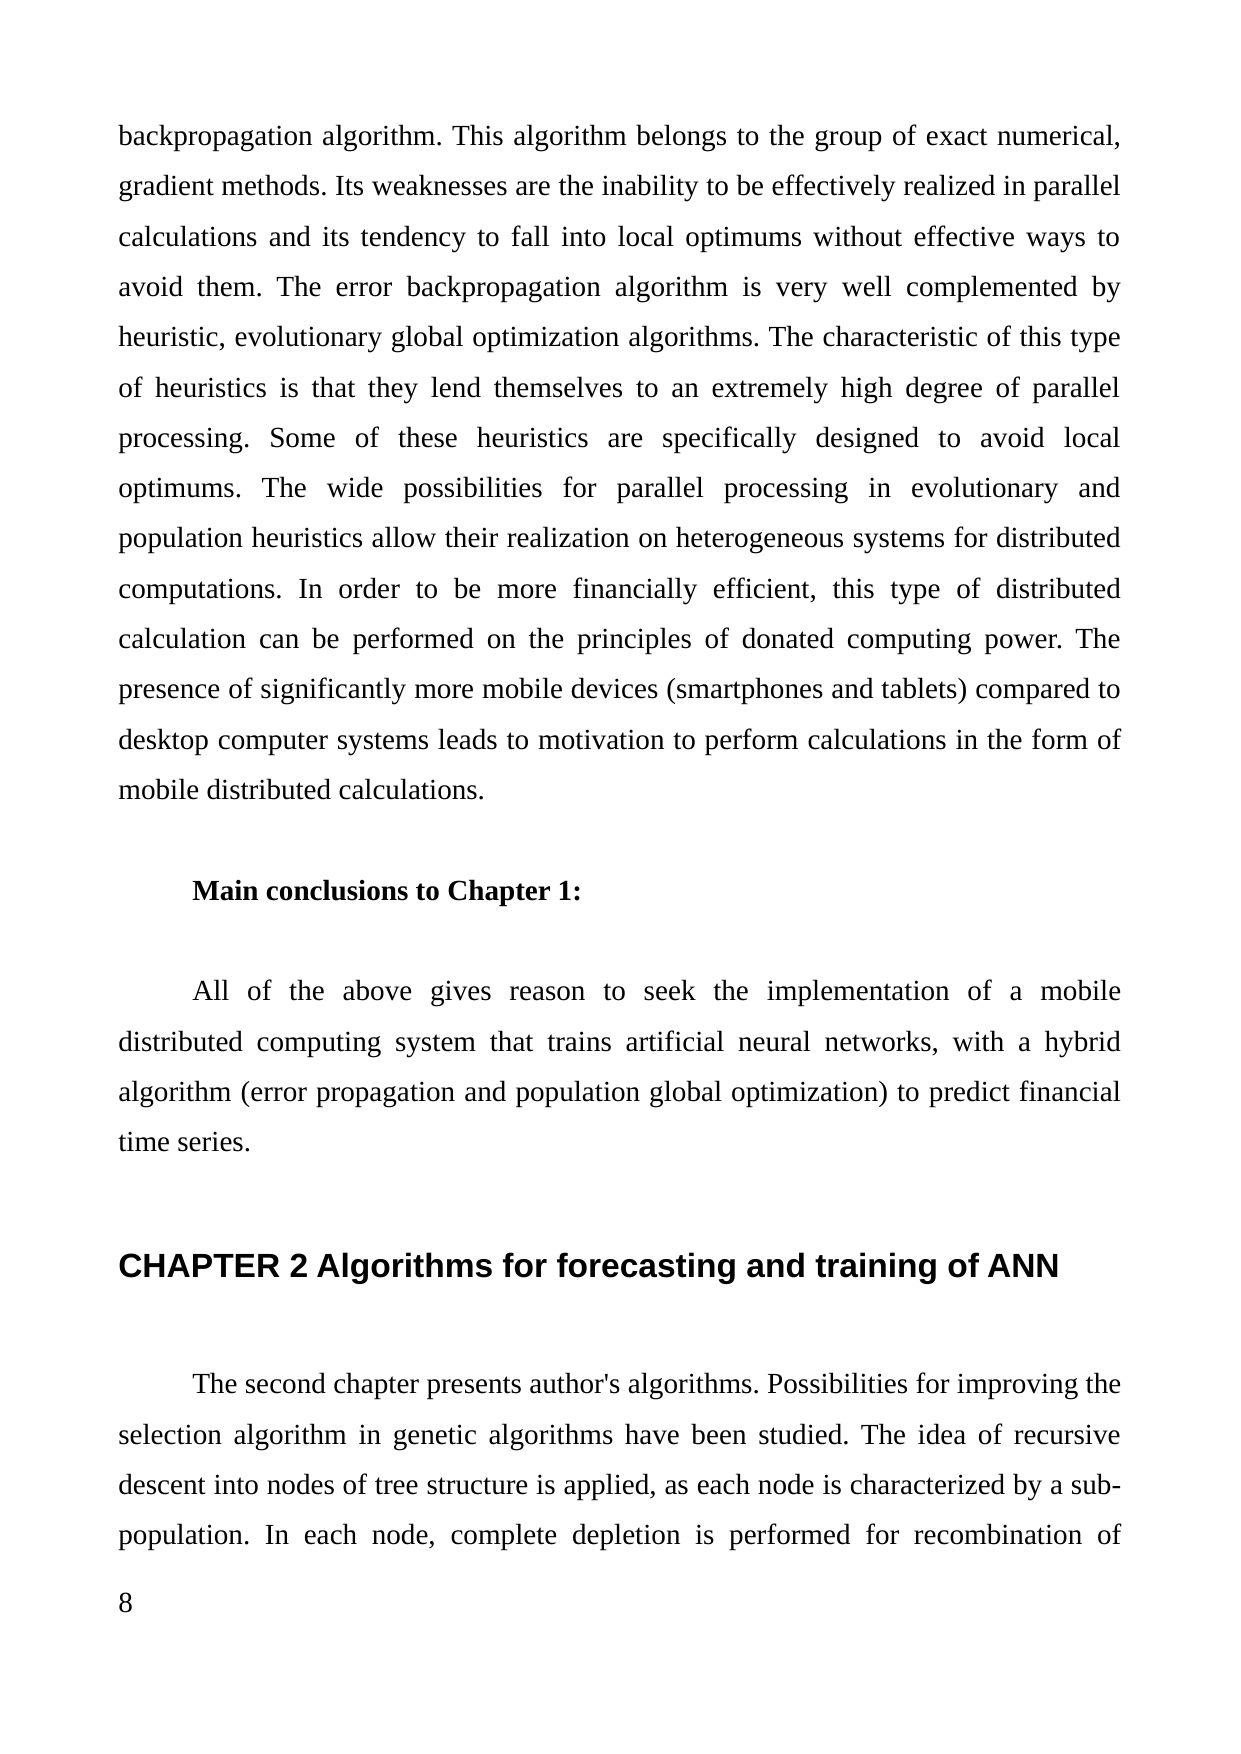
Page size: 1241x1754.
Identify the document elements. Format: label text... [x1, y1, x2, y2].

subtitle CHAPTER 2 Algorithms for forecasting and training of ANN [118, 1246, 1122, 1284]
text backpropagation algorithm. This algorithm belongs to the group of exact numerical, gradient methods. Its weaknesses are the inability to be effectively realized in parallel calculations and its tendency to fall into local optimums without effective ways to avoid them. The error backpropagation algorithm is very well complemented by heuristic, evolutionary global optimization algorithms. The characteristic of this type of heuristics is that they lend themselves to an extremely high degree of parallel processing. Some of these heuristics are specifically designed to avoid local optimums. The wide possibilities for parallel processing in evolutionary and population heuristics allow their realization on heterogeneous systems for distributed computations. In order to be more financially efficient, this type of distributed calculation can be performed on the principles of donated computing power. The presence of significantly more mobile devices (smartphones and tablets) compared to desktop computer systems leads to motivation to perform calculations in the form of mobile distributed calculations. [118, 118, 1122, 806]
text Main conclusions to Chapter 1: [118, 873, 1122, 906]
text All of the above gives reason to seek the implementation of a mobile distributed computing system that trains artificial neural networks, with a hybrid algorithm (error propagation and population global optimization) to predict financial time series. [118, 973, 1122, 1158]
text The second chapter presents author's algorithms. Possibilities for improving the selection algorithm in genetic algorithms have been studied. The idea of recursive descent into nodes of tree structure is applied, as each node is characterized by a sub-population. In each node, complete depletion is performed for recombination of [118, 1367, 1122, 1551]
